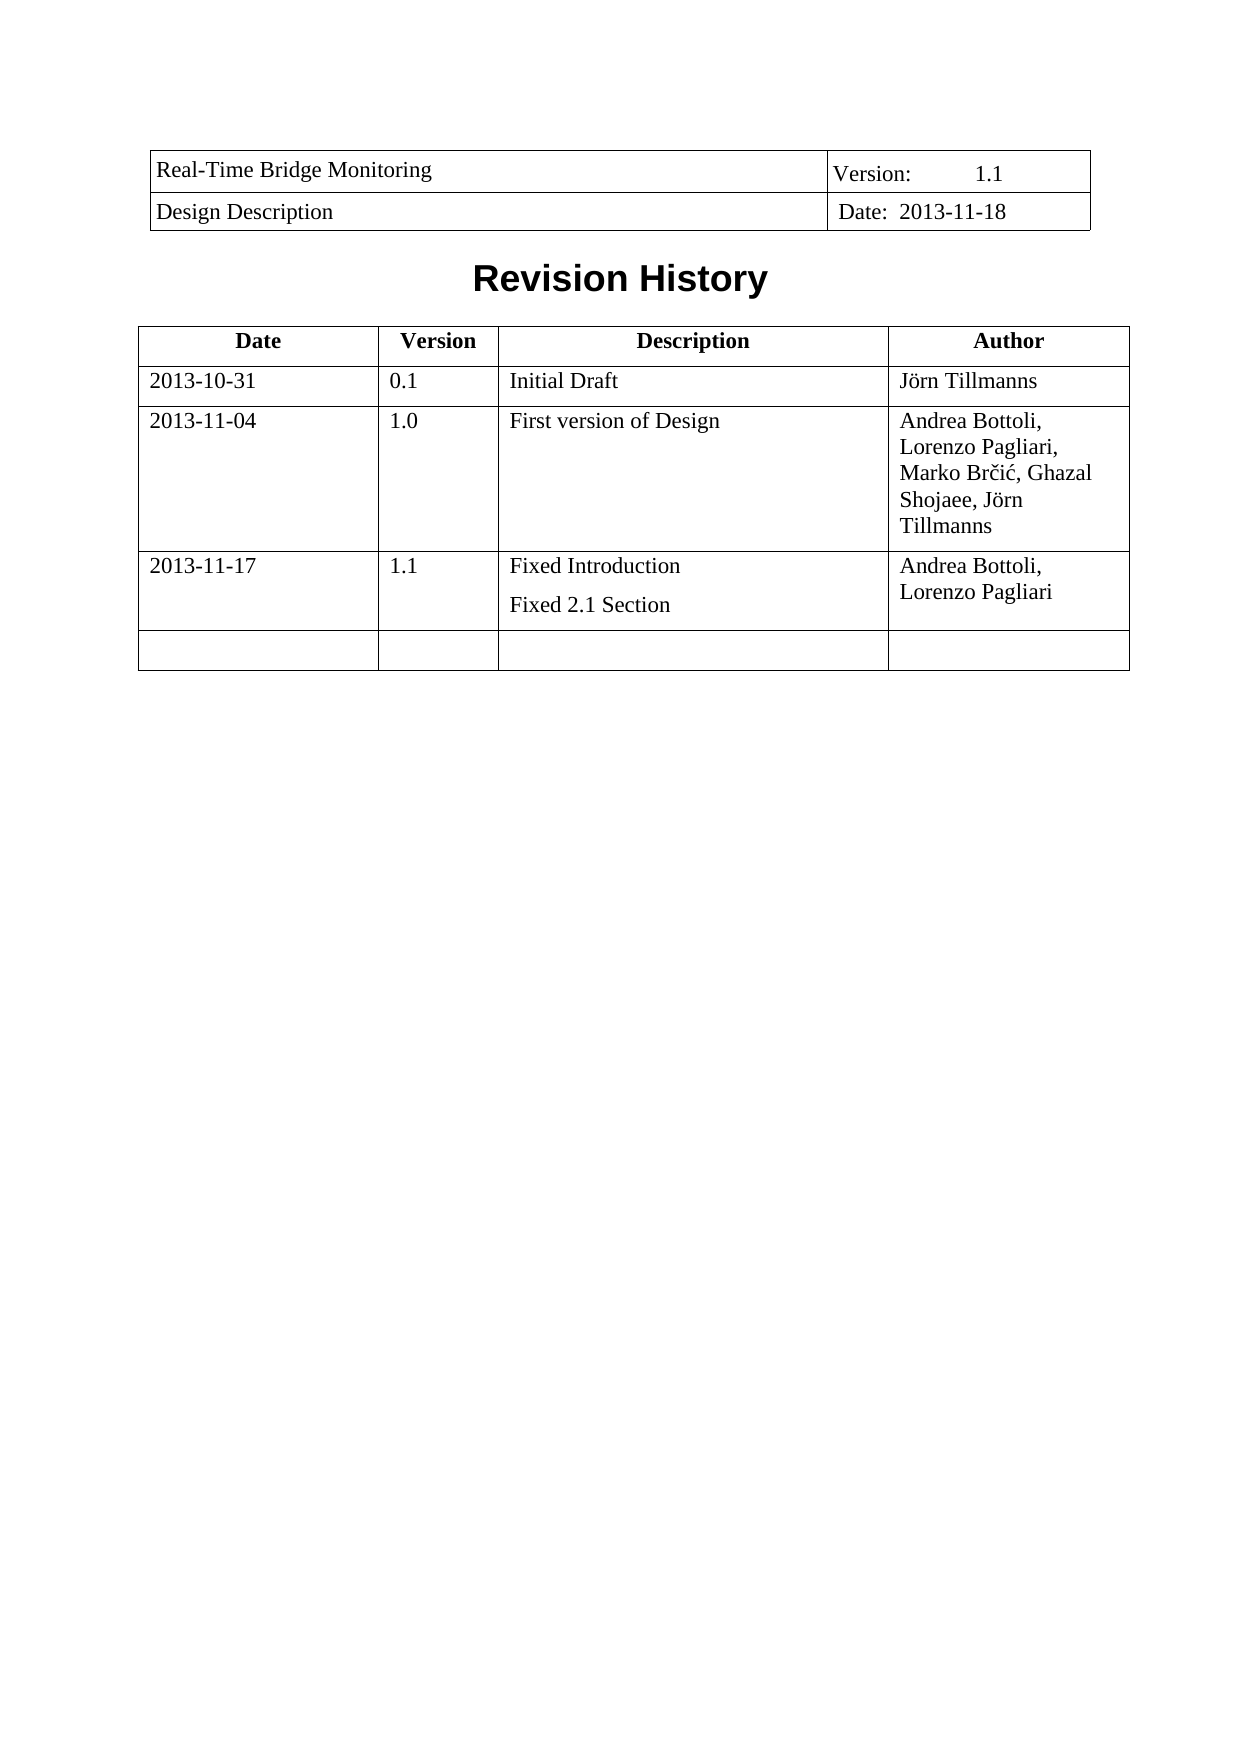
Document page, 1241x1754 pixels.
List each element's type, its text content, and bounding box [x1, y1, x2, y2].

table_header Date [139, 327, 378, 366]
table_cell First version of Design [499, 407, 888, 551]
table_cell [379, 631, 498, 669]
table_cell Fixed Introduction Fixed 2.1 Section [499, 552, 888, 630]
table_cell 2013-10-31 [139, 367, 378, 406]
table_header Description [499, 327, 888, 366]
table_cell 0.1 [379, 367, 498, 406]
table_cell 2013-11-17 [139, 552, 378, 630]
title Revision History [150, 256, 1090, 299]
table_cell 1.0 [379, 407, 498, 551]
table_cell Andrea Bottoli, Lorenzo Pagliari [889, 552, 1129, 630]
table_cell [889, 631, 1129, 669]
table_cell [139, 631, 378, 669]
table_header Author [889, 327, 1129, 366]
table_cell [499, 631, 888, 669]
table_header Version [379, 327, 498, 366]
table_cell Jörn Tillmanns [889, 367, 1129, 406]
table_cell 2013-11-04 [139, 407, 378, 551]
table_cell Andrea Bottoli, Lorenzo Pagliari, Marko Brčić, Ghazal Shojaee, Jörn Tillmanns [889, 407, 1129, 551]
table_cell 1.1 [379, 552, 498, 630]
table_cell Initial Draft [499, 367, 888, 406]
